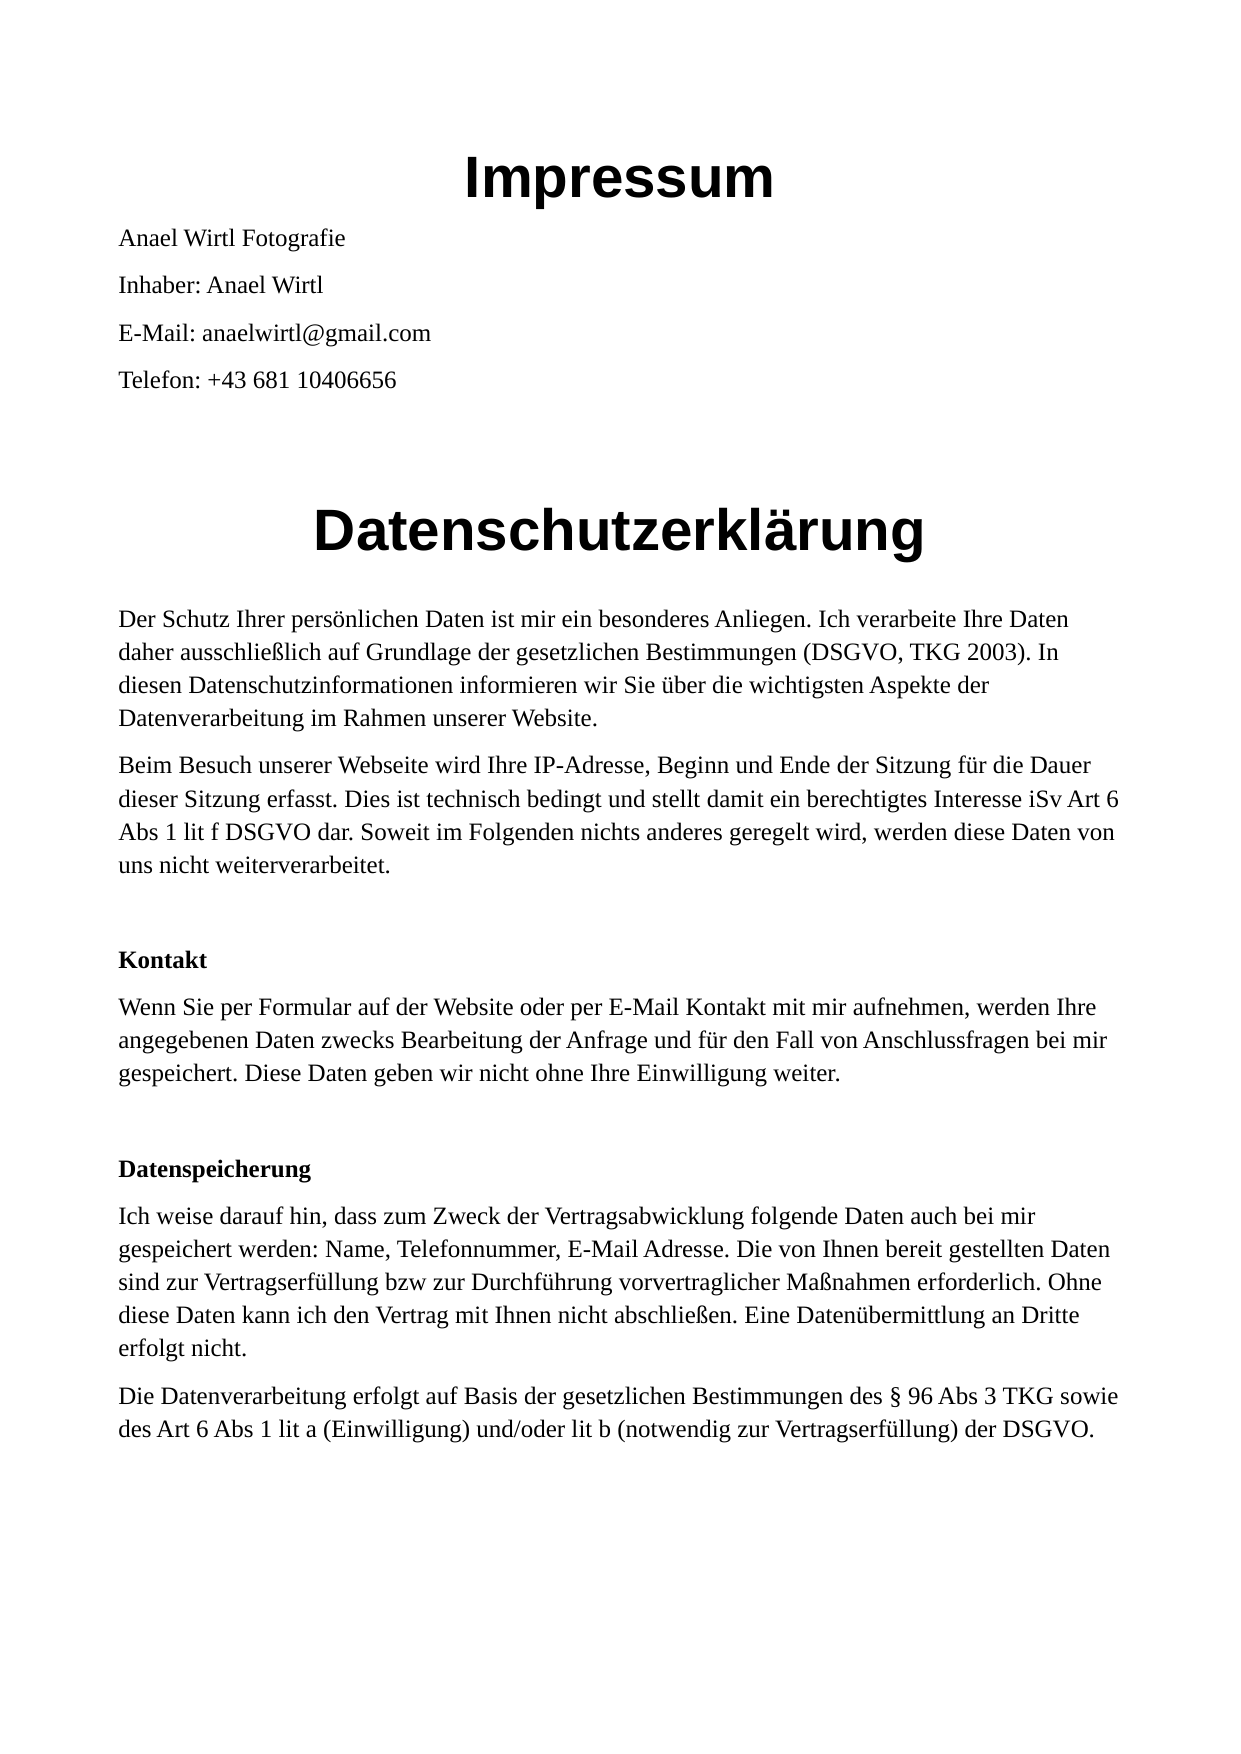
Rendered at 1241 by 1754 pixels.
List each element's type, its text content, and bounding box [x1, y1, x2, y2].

text Telefon: +43 681 10406656 [118, 366, 1122, 394]
text Wenn Sie per Formular auf der Website oder per E-Mail Kontakt mit mir aufnehmen, werden Ihre angegebenen Daten zwecks Bearbeitung der Anfrage und für den Fall von Anschlussfragen bei mir gespeichert. Diese Daten geben wir nicht ohne Ihre Einwilligung weiter. [118, 992, 1122, 1087]
text Inhaber: Anael Wirtl [118, 270, 1122, 299]
text E-Mail: anaelwirtl@gmail.com [118, 318, 1122, 347]
text Die Datenverarbeitung erfolgt auf Basis der gesetzlichen Bestimmungen des § 96 Abs 3 TKG sowie des Art 6 Abs 1 lit a (Einwilligung) und/oder lit b (notwendig zur Vertragserfüllung) der DSGVO. [118, 1381, 1122, 1443]
text Anael Wirtl Fotografie [118, 223, 1122, 251]
text Der Schutz Ihrer persönlichen Daten ist mir ein besonderes Anliegen. Ich verarbeite Ihre Daten daher ausschließlich auf Grundlage der gesetzlichen Bestimmungen (DSGVO, TKG 2003). In diesen Datenschutzinformationen informieren wir Sie über die wichtigsten Aspekte der Datenverarbeitung im Rahmen unserer Website. [118, 604, 1122, 732]
text Ich weise darauf hin, dass zum Zweck der Vertragsabwicklung folgende Daten auch bei mir gespeichert werden: Name, Telefonnummer, E-Mail Adresse. Die von Ihnen bereit gestellten Daten sind zur Vertragserfüllung bzw zur Durchführung vorvertraglicher Maßnahmen erforderlich. Ohne diese Daten kann ich den Vertrag mit Ihnen nicht abschließen. Eine Datenübermittlung an Dritte erfolgt nicht. [118, 1201, 1122, 1362]
title Impressum [118, 143, 1122, 210]
text Kontakt [118, 945, 1122, 974]
text Datenspeicherung [118, 1154, 1122, 1182]
title Datenschutzerklärung [118, 496, 1122, 563]
text Beim Besuch unserer Webseite wird Ihre IP-Adresse, Beginn und Ende der Sitzung für die Dauer dieser Sitzung erfasst. Dies ist technisch bedingt und stellt damit ein berechtigtes Interesse iSv Art 6 Abs 1 lit f DSGVO dar. Soweit im Folgenden nichts anderes geregelt wird, werden diese Daten von uns nicht weiterverarbeitet. [118, 751, 1122, 878]
